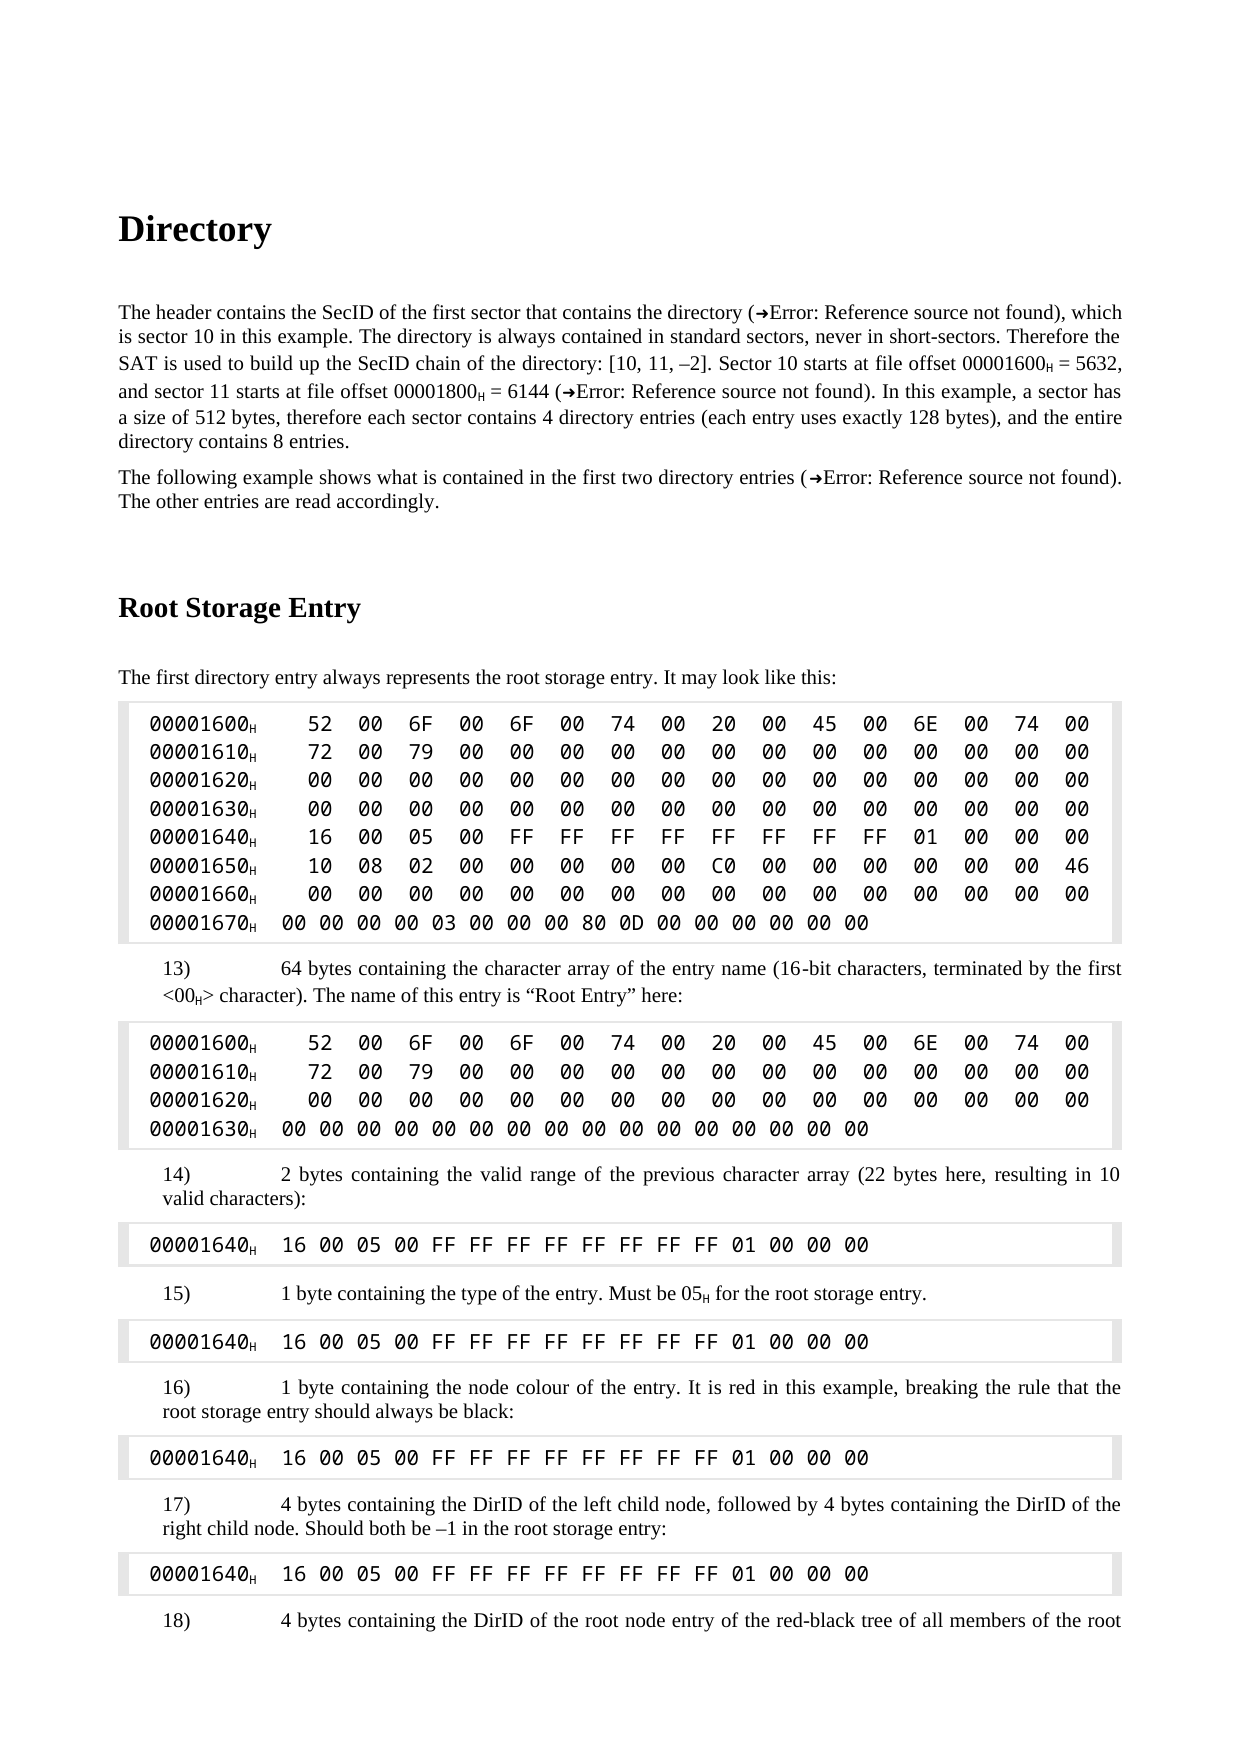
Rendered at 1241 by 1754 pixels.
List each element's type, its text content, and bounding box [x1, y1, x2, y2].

list 2 bytes containing the valid range of the previous character array (22 bytes here, resulting in 10 valid characters): [162, 1162, 1122, 1210]
text 00001640H 16 00 05 00 FF FF FF FF FF FF FF FF 01 00 00 00 [129, 1554, 1112, 1594]
list 1 byte containing the node colour of the entry. It is red in this example, breaking the rule that the root storage entry should always be black: [162, 1375, 1122, 1423]
list 4 bytes containing the DirID of the left child node, followed by 4 bytes containing the DirID of the right child node. Should both be –1 in the root storage entry: [162, 1492, 1122, 1540]
list 1 byte containing the type of the entry. Must be 05H for the root storage entry. [162, 1278, 1122, 1307]
text The header contains the SecID of the first sector that contains the directory (➜7), which is sector 10 in this example. The directory is always contained in standard sectors, never in short-sectors. Therefore the SAT is used to build up the SecID chain of the directory: [10, 11, –2]. Sector 10 starts at file offset 00001600H = 5632, and sector 11 starts at file offset 00001800H = 6144 (➜4.3). In this example, a sector has a size of 512 bytes, therefore each sector contains 4 directory entries (each entry uses exactly 128 bytes), and the entire directory contains 8 entries. [118, 300, 1122, 453]
list 64 bytes containing the character array of the entry name (16‑bit characters, terminated by the first <00H> character). The name of this entry is “Root Entry” here: [162, 956, 1122, 1009]
text 00001640H 16 00 05 00 FF FF FF FF FF FF FF FF 01 00 00 00 [129, 1321, 1112, 1361]
text The following example shows what is contained in the first two directory entries (➜7.2). The other entries are read accordingly. [118, 465, 1122, 513]
subtitle Root Storage Entry [118, 590, 1122, 623]
text 00001600H 52 00 6F 00 6F 00 74 00 20 00 45 00 6E 00 74 00 00001610H 72 00 79 00 00 00 00 00 00 00 00 00 00 00 00 00 00001620H 00 00 00 00 00 00 00 00 00 00 00 00 00 00 00 00 00001630H 00 00 00 00 00 00 00 00 00 00 00 00 00 00 00 00 [129, 1023, 1112, 1148]
text The first directory entry always represents the root storage entry. It may look like this: [118, 665, 1122, 689]
text 00001640H 16 00 05 00 FF FF FF FF FF FF FF FF 01 00 00 00 [129, 1224, 1112, 1264]
text 00001600H 52 00 6F 00 6F 00 74 00 20 00 45 00 6E 00 74 00 00001610H 72 00 79 00 00 00 00 00 00 00 00 00 00 00 00 00 00001620H 00 00 00 00 00 00 00 00 00 00 00 00 00 00 00 00 00001630H 00 00 00 00 00 00 00 00 00 00 00 00 00 00 00 00 00001640H 16 00 05 00 FF FF FF FF FF FF FF FF 01 00 00 00 00001650H 10 08 02 00 00 00 00 00 C0 00 00 00 00 00 00 46 00001660H 00 00 00 00 00 00 00 00 00 00 00 00 00 00 00 00 00001670H 00 00 00 00 03 00 00 00 80 0D 00 00 00 00 00 00 [129, 703, 1112, 942]
text 00001640H 16 00 05 00 FF FF FF FF FF FF FF FF 01 00 00 00 [129, 1437, 1112, 1478]
subtitle Directory [118, 207, 1122, 250]
list 4 bytes containing the DirID of the root node entry of the red-black tree of all members of the root [162, 1608, 1122, 1632]
